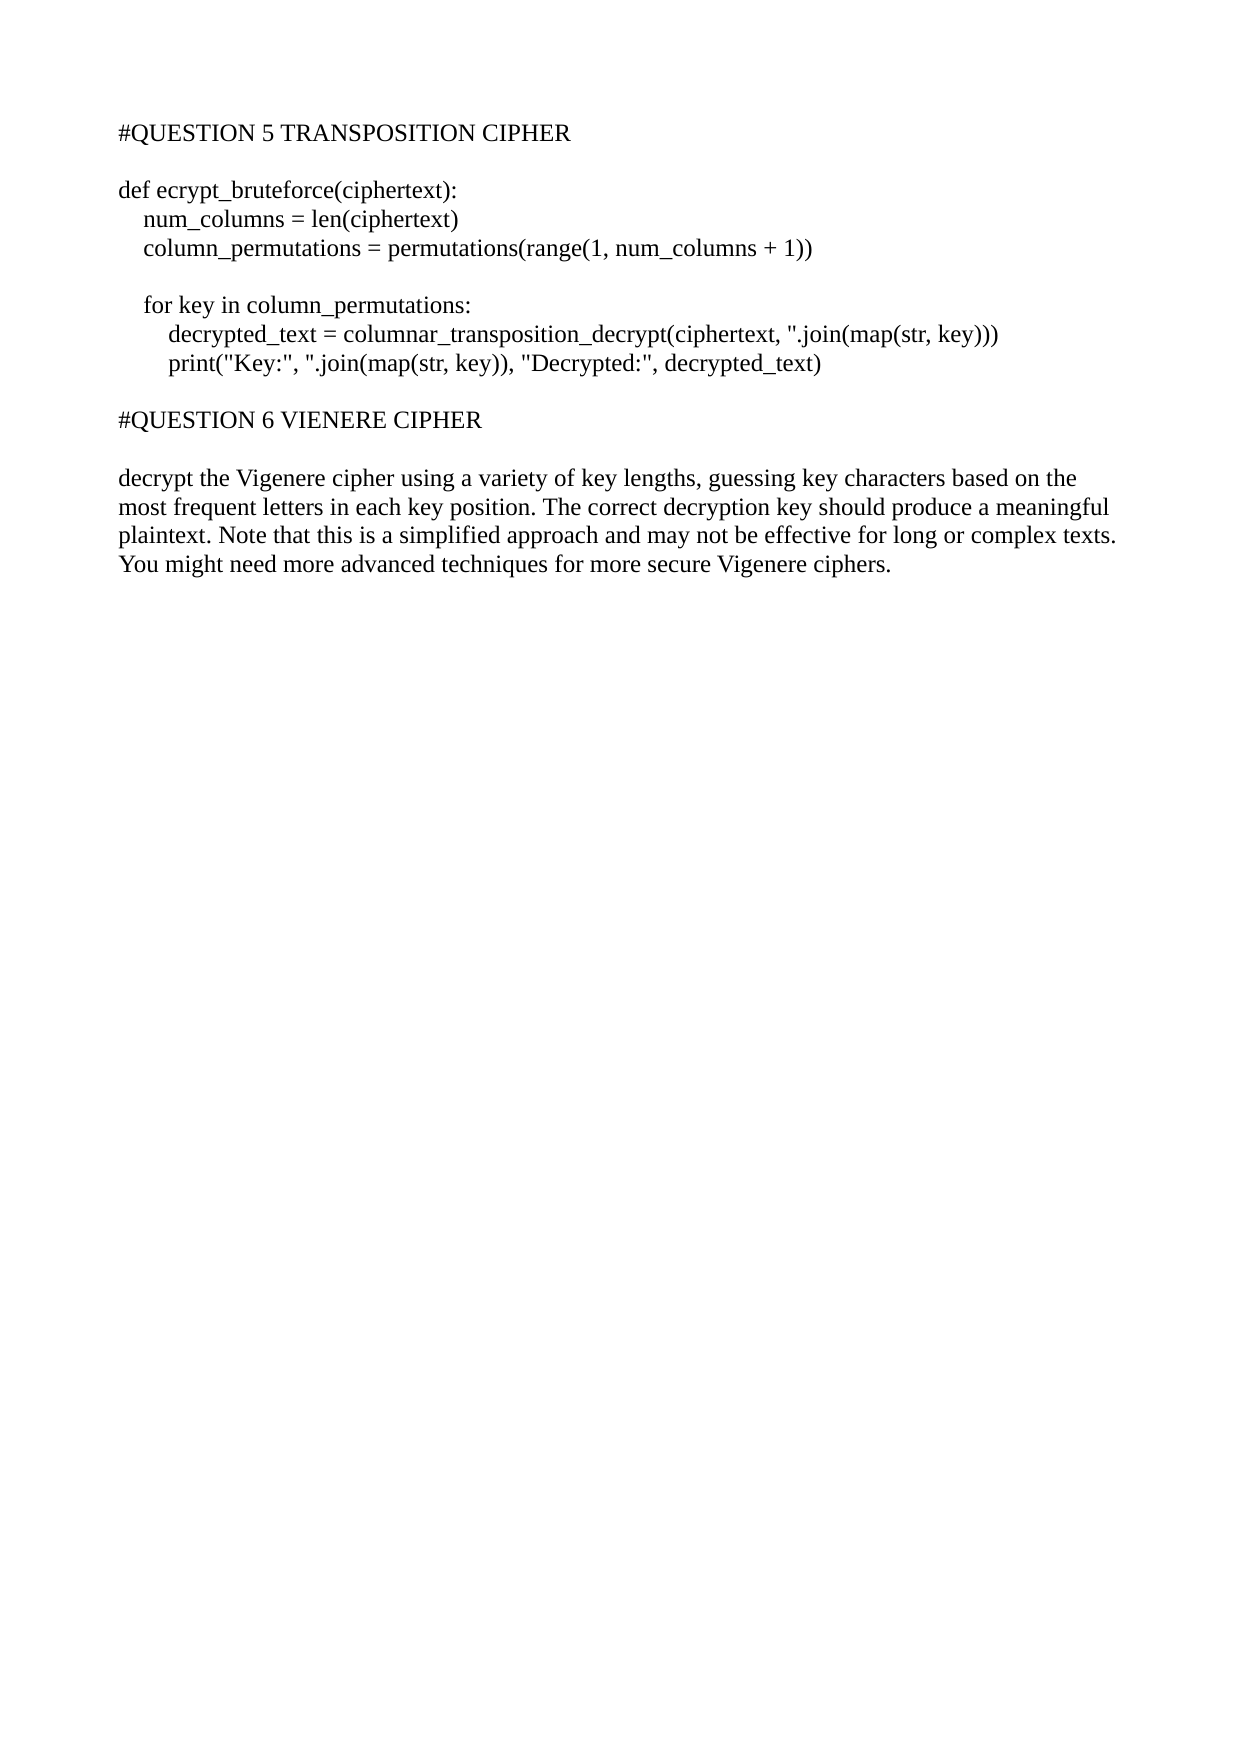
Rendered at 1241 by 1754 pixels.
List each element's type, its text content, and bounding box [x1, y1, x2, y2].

text for key in column_permutations: [118, 291, 1122, 319]
text decrypted_text = columnar_transposition_decrypt(ciphertext, ''.join(map(str, key))) [118, 319, 1122, 348]
text column_permutations = permutations(range(1, num_columns + 1)) [118, 233, 1122, 262]
text #QUESTION 6 VIENERE CIPHER [118, 406, 1122, 434]
text decrypt the Vigenere cipher using a variety of key lengths, guessing key characters based on the most frequent letters in each key position. The correct decryption key should produce a meaningful plaintext. Note that this is a simplified approach and may not be effective for long or complex texts. You might need more advanced techniques for more secure Vigenere ciphers. [118, 463, 1122, 578]
text num_columns = len(ciphertext) [118, 204, 1122, 233]
text #QUESTION 5 TRANSPOSITION CIPHER [118, 118, 1122, 147]
text def ecrypt_bruteforce(ciphertext): [118, 176, 1122, 204]
text print("Key:", ''.join(map(str, key)), "Decrypted:", decrypted_text) [118, 348, 1122, 377]
